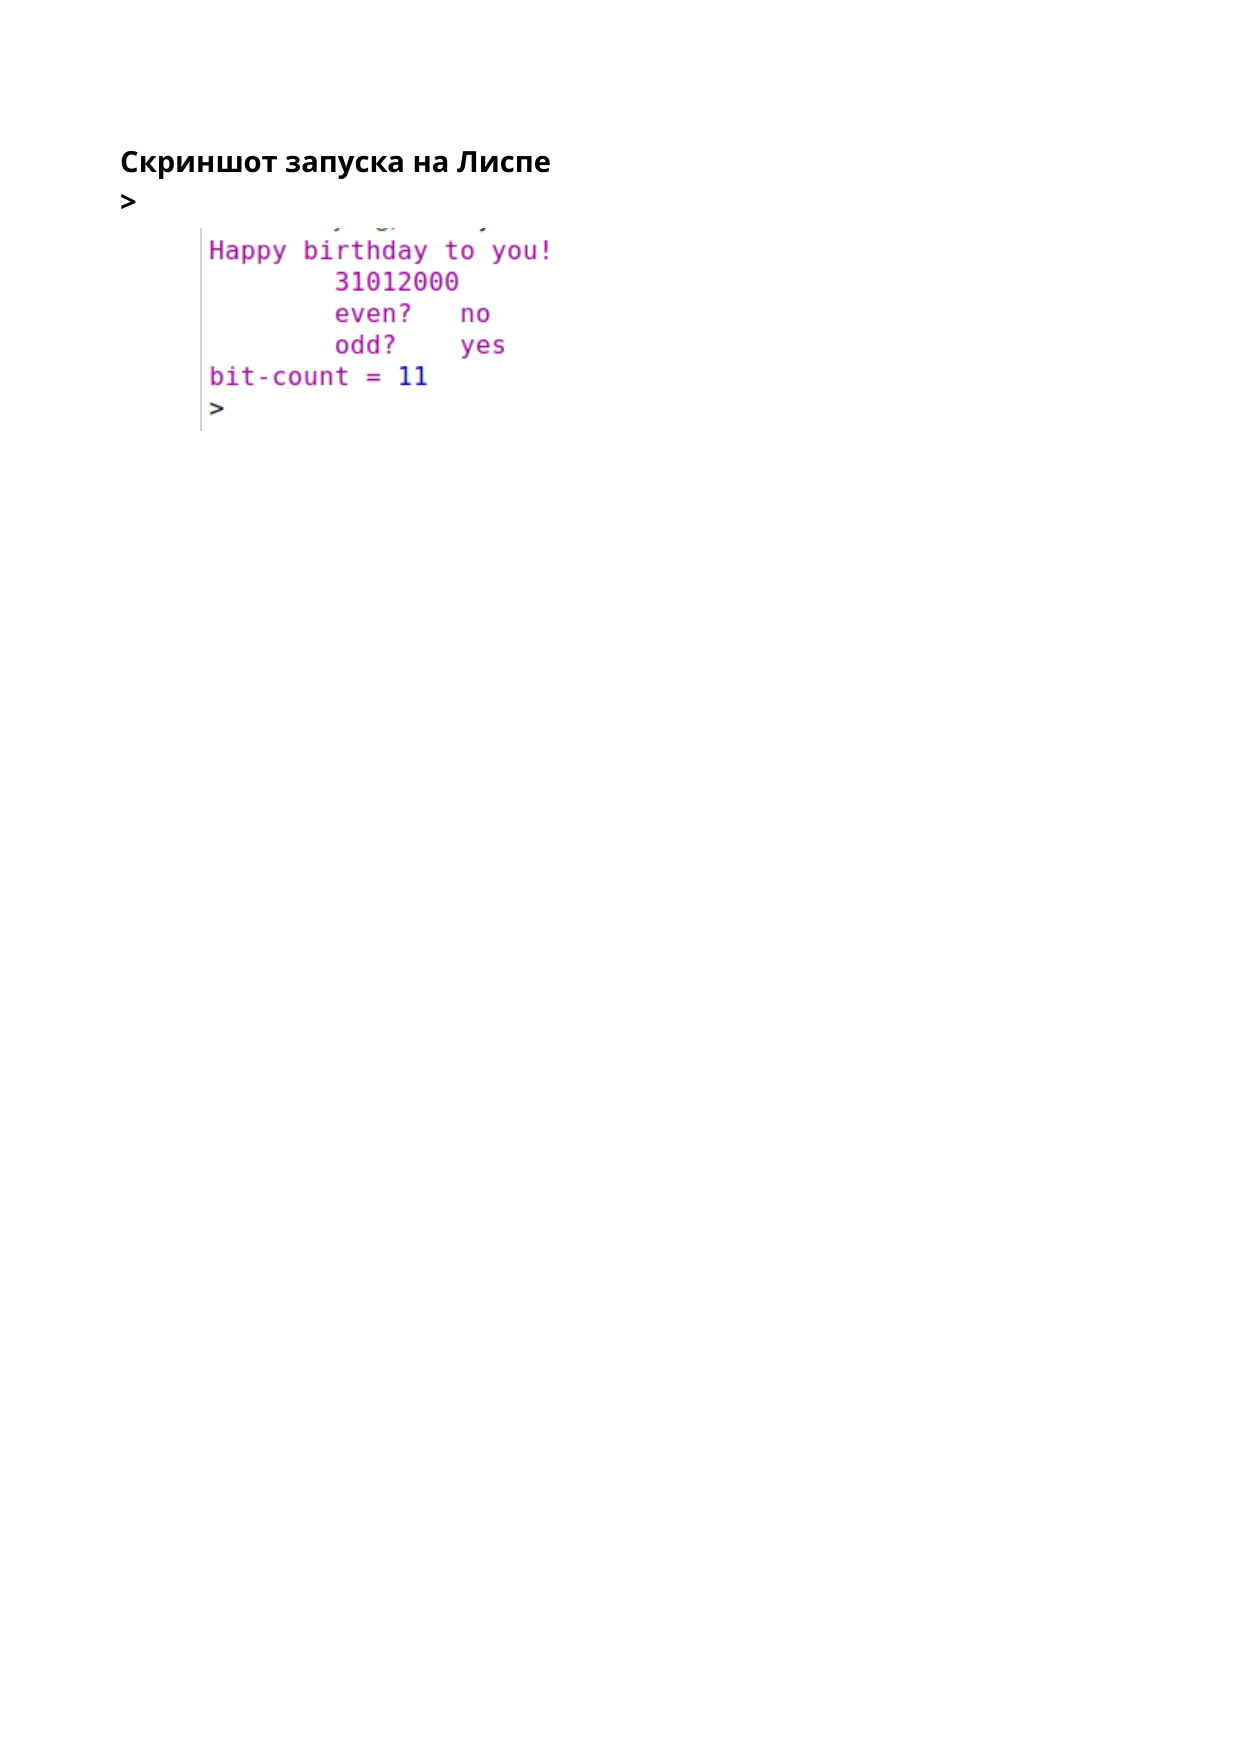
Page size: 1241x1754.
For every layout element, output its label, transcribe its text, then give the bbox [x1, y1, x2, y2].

text Скриншот запуска на Лиспе [120, 118, 1120, 181]
text > [120, 181, 1120, 221]
